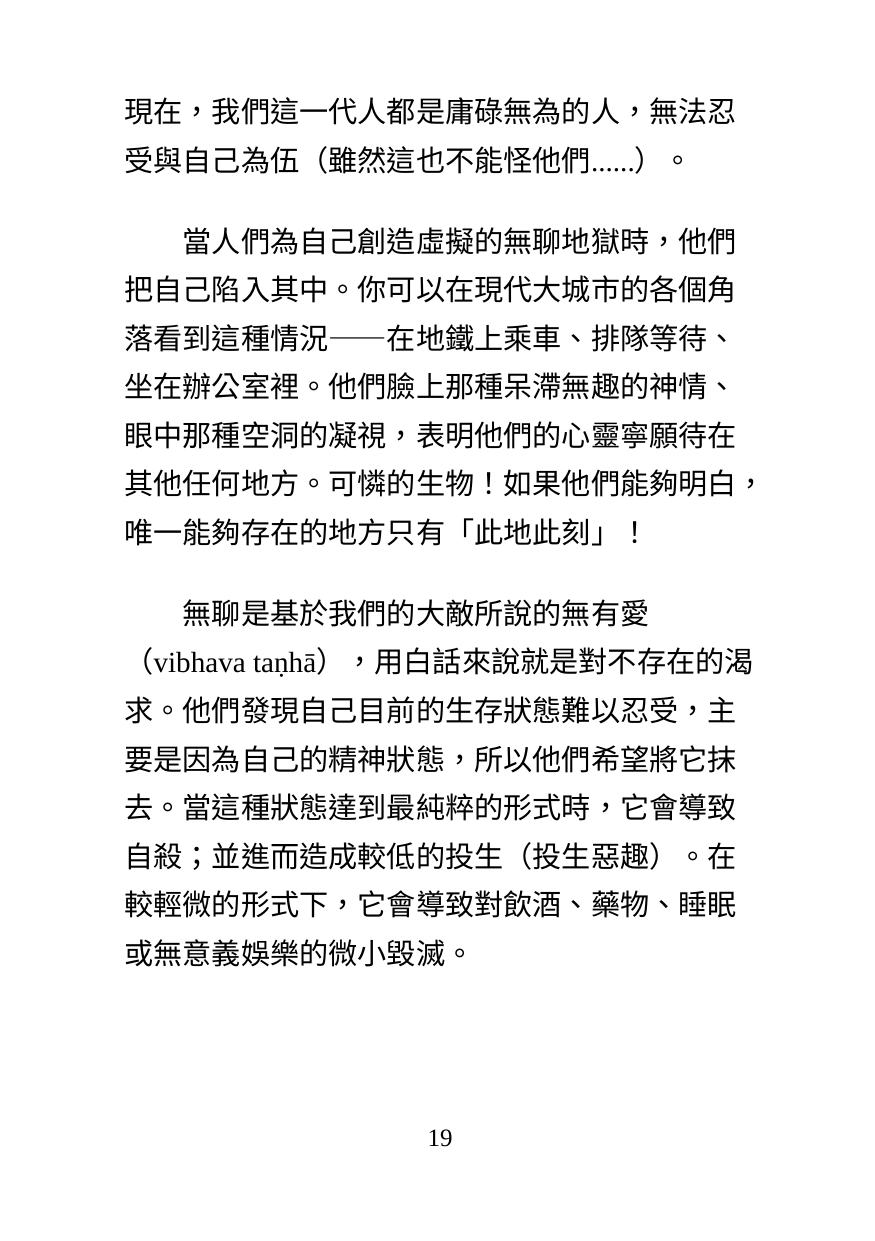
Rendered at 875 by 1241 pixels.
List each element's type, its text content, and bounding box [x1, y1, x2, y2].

text 當人們為自己創造虛擬的無聊地獄時，他們把自己陷入其中。你可以在現代大城市的各個角落看到這種情況——在地鐵上乘車、排隊等待、坐在辦公室裡。他們臉上那種呆滯無趣的神情、眼中那種空洞的凝視，表明他們的心靈寧願待在其他任何地方。可憐的生物！如果他們能夠明白，唯一能夠存在的地方只有「此地此刻」！ [124, 218, 756, 552]
text 現在，我們這一代人都是庸碌無為的人，無法忍受與自己為伍（雖然這也不能怪他們......）。 [124, 88, 756, 179]
text 無聊是基於我們的大敵所說的無有愛（vibhava taṇhā），用白話來說就是對不存在的渴求。他們發現自己目前的生存狀態難以忍受，主要是因為自己的精神狀態，所以他們希望將它抹去。當這種狀態達到最純粹的形式時，它會導致自殺；並進而造成較低的投生（投生惡趣）。在較輕微的形式下，它會導致對飲酒、藥物、睡眠或無意義娛樂的微小毀滅。 [124, 590, 756, 972]
